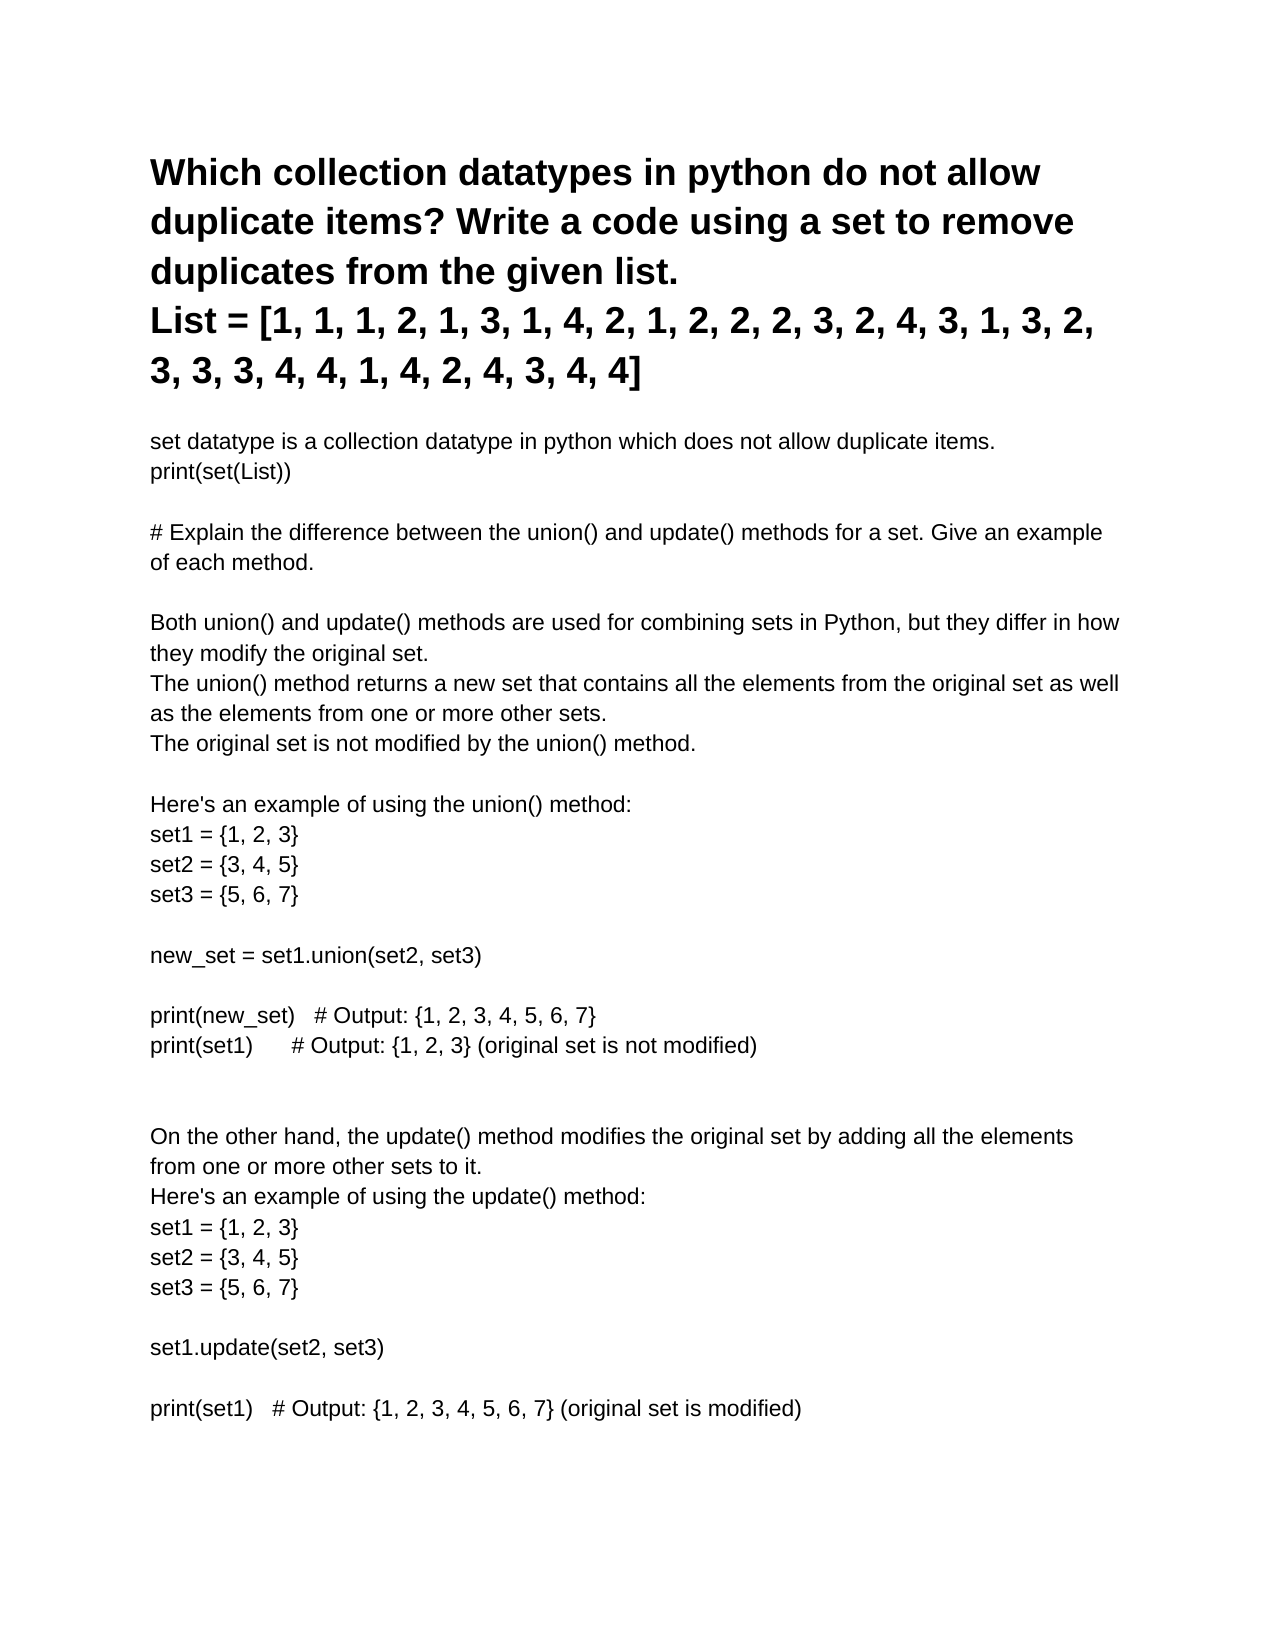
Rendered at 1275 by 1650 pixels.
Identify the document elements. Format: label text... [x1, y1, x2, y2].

text # Explain the difference between the union() and update() methods for a set. Give an example of each method. [150, 519, 1125, 575]
text The union() method returns a new set that contains all the elements from the original set as well as the elements from one or more other sets. [150, 670, 1125, 726]
text set1 = {1, 2, 3} [150, 821, 1125, 847]
text set3 = {5, 6, 7} [150, 881, 1125, 908]
text print(set(List)) [150, 458, 1125, 485]
text set2 = {3, 4, 5} [150, 851, 1125, 877]
text new_set = set1.union(set2, set3) [150, 942, 1125, 968]
text Here's an example of using the union() method: [150, 791, 1125, 817]
text set2 = {3, 4, 5} [150, 1244, 1125, 1270]
text set1 = {1, 2, 3} [150, 1213, 1125, 1240]
text Both union() and update() methods are used for combining sets in Python, but they differ in how they modify the original set. [150, 609, 1125, 666]
text set datatype is a collection datatype in python which does not allow duplicate items. [150, 428, 1125, 454]
text List = [1, 1, 1, 2, 1, 3, 1, 4, 2, 1, 2, 2, 2, 3, 2, 4, 3, 1, 3, 2, 3, 3, 3, 4, 4, 1, 4, 2, 4, 3, 4, 4] [150, 299, 1125, 391]
text Which collection datatypes in python do not allow duplicate items? Write a code using a set to remove duplicates from the given list. [150, 150, 1125, 292]
text On the other hand, the update() method modifies the original set by adding all the elements from one or more other sets to it. [150, 1123, 1125, 1179]
text print(set1) # Output: {1, 2, 3} (original set is not modified) [150, 1032, 1125, 1059]
text The original set is not modified by the union() method. [150, 730, 1125, 757]
text set3 = {5, 6, 7} [150, 1274, 1125, 1300]
text set1.update(set2, set3) [150, 1334, 1125, 1361]
text Here's an example of using the update() method: [150, 1183, 1125, 1210]
text print(new_set) # Output: {1, 2, 3, 4, 5, 6, 7} [150, 1002, 1125, 1028]
text print(set1) # Output: {1, 2, 3, 4, 5, 6, 7} (original set is modified) [150, 1395, 1125, 1421]
